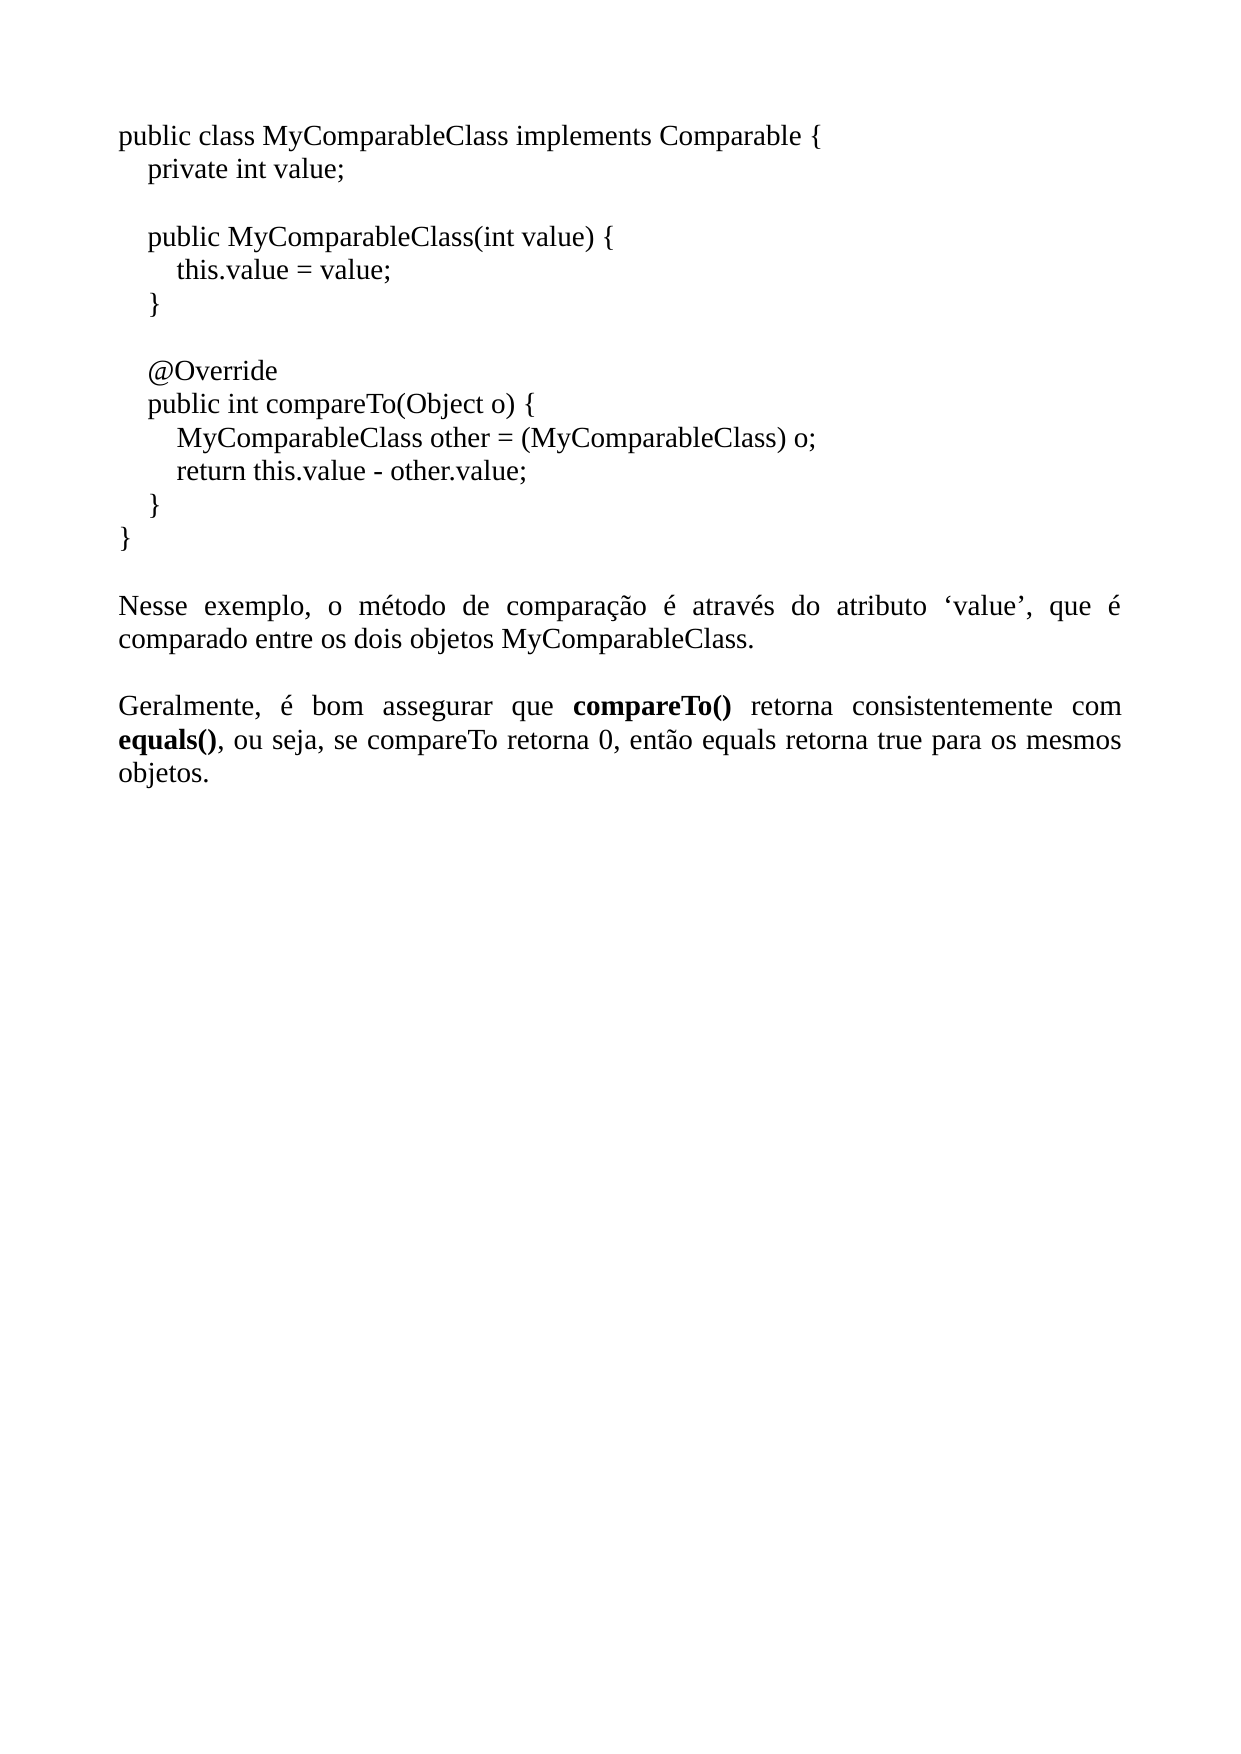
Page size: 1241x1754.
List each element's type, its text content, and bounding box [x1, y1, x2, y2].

text private int value; [118, 152, 1122, 185]
text Nesse exemplo, o método de comparação é através do atributo ‘value’, que é comparado entre os dois objetos MyComparableClass. [118, 588, 1122, 655]
text } [118, 487, 1122, 521]
text @Override [118, 353, 1122, 386]
text MyComparableClass other = (MyComparableClass) o; [118, 420, 1122, 453]
text } [118, 286, 1122, 319]
text return this.value - other.value; [118, 453, 1122, 487]
text Geralmente, é bom assegurar que compareTo() retorna consistentemente com equals(), ou seja, se compareTo retorna 0, então equals retorna true para os mesmos objetos. [118, 688, 1122, 789]
text public class MyComparableClass implements Comparable { [118, 118, 1122, 152]
text this.value = value; [118, 252, 1122, 286]
text } [118, 521, 1122, 554]
text public int compareTo(Object o) { [118, 386, 1122, 420]
text public MyComparableClass(int value) { [118, 219, 1122, 252]
